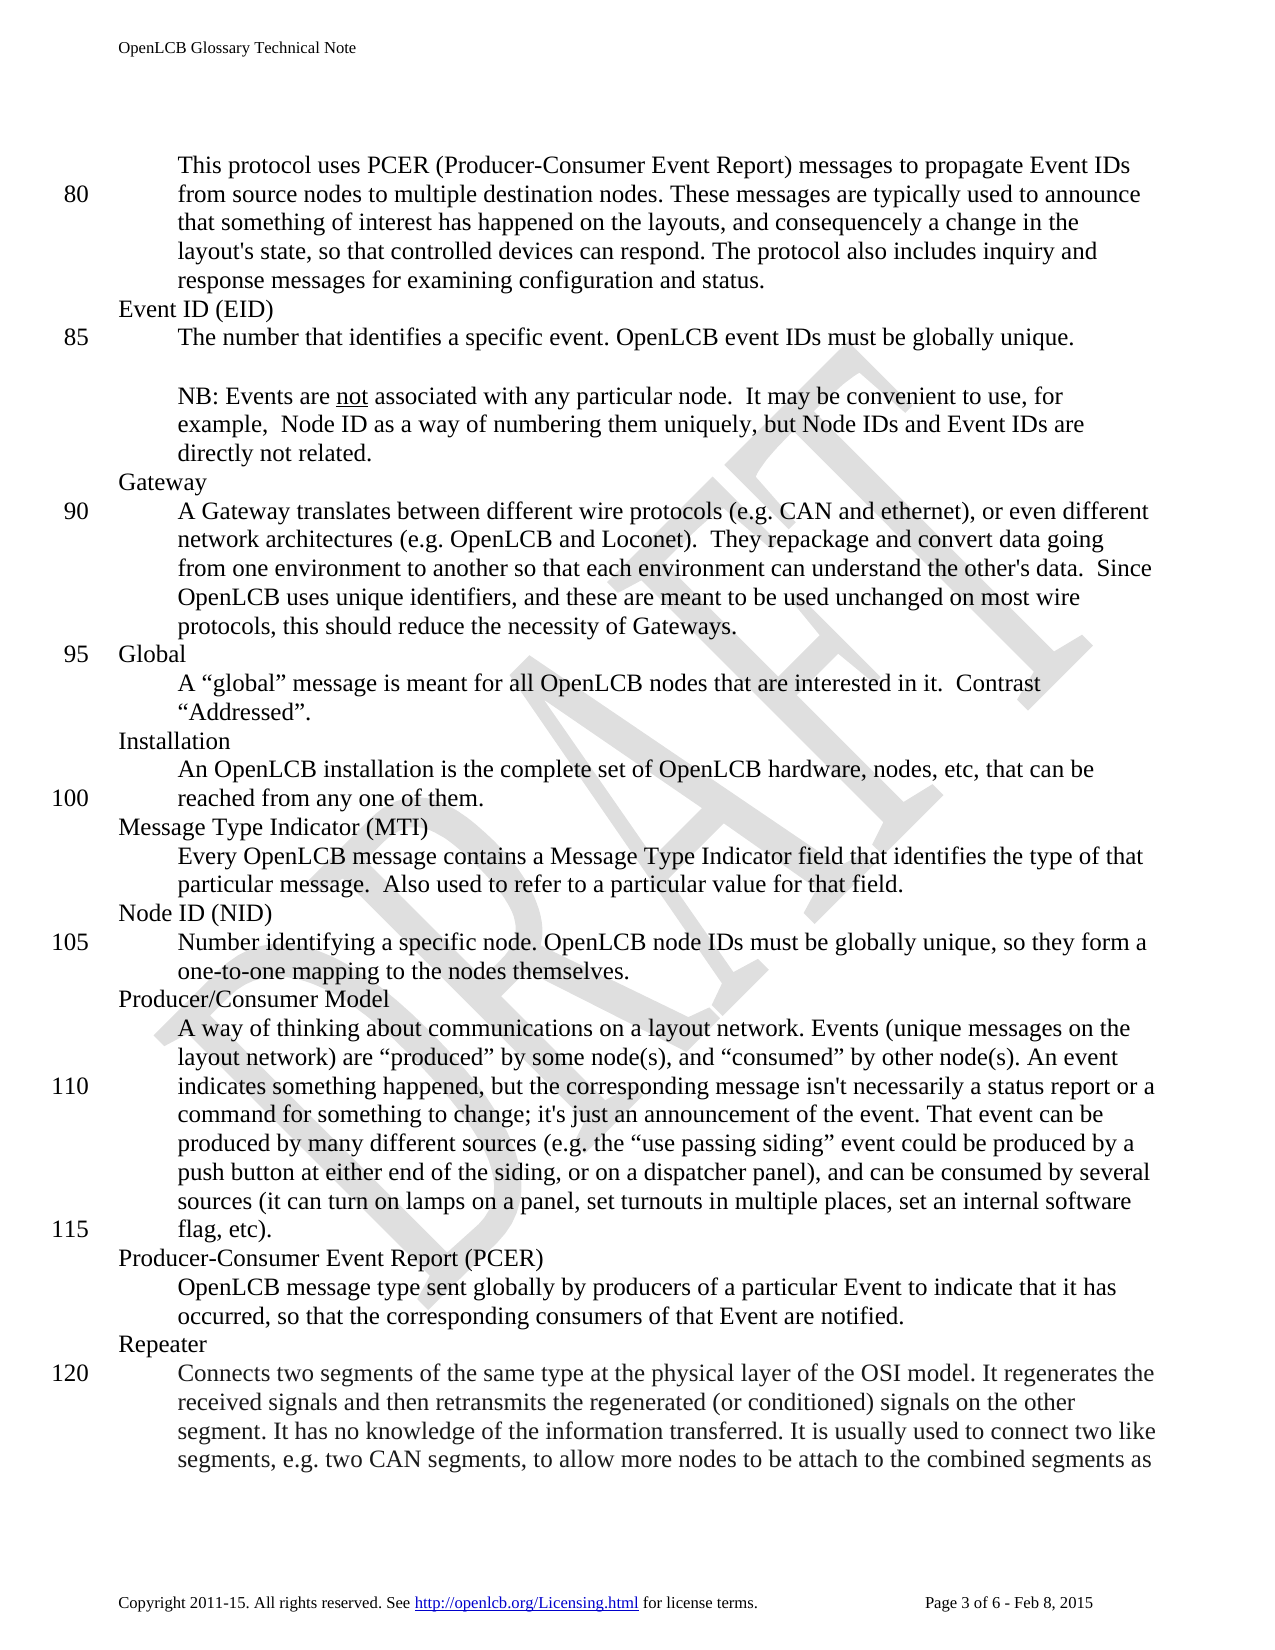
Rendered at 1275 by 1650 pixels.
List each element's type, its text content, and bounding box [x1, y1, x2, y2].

list Every OpenLCB message contains a Message Type Indicator field that identifies the type of that particular message. Also used to refer to a particular value for that field. [496, 841, 662, 898]
list A “global” message is meant for all OpenLCB nodes that are interested in it. Contrast “Addressed”. [798, 668, 1157, 726]
subtitle Producer-Consumer Event Report (PCER) [118, 1243, 425, 1272]
subtitle [829, 726, 1157, 754]
subtitle [404, 898, 515, 927]
list A “global” message is meant for all OpenLCB nodes that are interested in it. Contrast “Addressed”. [177, 668, 543, 726]
list This protocol uses PCER (Producer-Consumer Event Report) messages to propagate Event IDs from source nodes to multiple destination nodes. These messages are typically used to announce that something of interest has happened on the layouts, and consequencely a change in the layout's state, so that controlled devices can respond. The protocol also includes inquiry and response messages for examining configuration and status. [177, 150, 1157, 294]
subtitle Repeater [118, 1329, 1157, 1358]
subtitle Producer-Consumer Event Report (PCER) [469, 1243, 1157, 1272]
subtitle Installation [118, 726, 563, 754]
list [1072, 639, 1157, 668]
subtitle Message Type Indicator (MTI) [118, 812, 376, 841]
list A Gateway translates between different wire protocols (e.g. CAN and ethernet), or even different network architectures (e.g. OpenLCB and Loconet). They repackage and convert data going from one environment to another so that each environment can understand the other's data. Since OpenLCB uses unique identifiers, and these are meant to be used unchanged on most wire protocols, this should reduce the necessity of Gateways. [665, 496, 1000, 639]
subtitle [563, 726, 621, 754]
list [825, 655, 854, 668]
list An OpenLCB installation is the complete set of OpenLCB hardware, nodes, etc, that can be reached from any one of them. [583, 754, 701, 812]
list OpenLCB message type sent globally by producers of a particular Event to indicate that it has occurred, so that the corresponding consumers of that Event are notified. [177, 1272, 1157, 1329]
list An OpenLCB installation is the complete set of OpenLCB hardware, nodes, etc, that can be reached from any one of them. [177, 754, 603, 812]
subtitle Producer/Consumer Model [727, 984, 1157, 1013]
subtitle Message Type Indicator (MTI) [386, 828, 447, 841]
subtitle Producer/Consumer Model [623, 984, 721, 1013]
list An OpenLCB installation is the complete set of OpenLCB hardware, nodes, etc, that can be reached from any one of them. [677, 754, 872, 812]
list Every OpenLCB message contains a Message Type Indicator field that identifies the type of that particular message. Also used to refer to a particular value for that field. [805, 841, 1157, 898]
subtitle [636, 726, 814, 754]
subtitle [757, 467, 857, 496]
list A Gateway translates between different wire protocols (e.g. CAN and ethernet), or even different network architectures (e.g. OpenLCB and Loconet). They repackage and convert data going from one environment to another so that each environment can understand the other's data. Since OpenLCB uses unique identifiers, and these are meant to be used unchanged on most wire protocols, this should reduce the necessity of Gateways. [177, 496, 699, 639]
subtitle Message Type Indicator (MTI) [899, 812, 1157, 841]
list NB: Events are not associated with any particular node. It may be convenient to use, for example, Node ID as a way of numbering them uniquely, but Node IDs and Event IDs are directly not related. [815, 381, 1157, 467]
list Every OpenLCB message contains a Message Type Indicator field that identifies the type of that particular message. Also used to refer to a particular value for that field. [670, 841, 814, 898]
subtitle Producer/Consumer Model [214, 984, 361, 1013]
subtitle Producer/Consumer Model [502, 984, 607, 1013]
subtitle Message Type Indicator (MTI) [708, 825, 747, 841]
subtitle [871, 467, 1157, 496]
subtitle [536, 898, 682, 927]
subtitle Node ID (NID) [118, 898, 390, 927]
subtitle Message Type Indicator (MTI) [623, 812, 697, 841]
list Every OpenLCB message contains a Message Type Indicator field that identifies the type of that particular message. Also used to refer to a particular value for that field. [177, 841, 361, 898]
list [1043, 639, 1073, 650]
list Number identifying a specific node. OpenLCB node IDs must be globally unique, so they form a one-to-one mapping to the nodes themselves. [177, 927, 447, 984]
list A way of thinking about communications on a layout network. Events (unique messages on the layout network) are “produced” by some node(s), and “consumed” by other node(s). An event indicates something happened, but the corresponding message isn't necessarily a status report or a command for something to change; it's just an announcement of the event. That event can be produced by many different sources (e.g. the “use passing siding” event could be produced by a push button at either end of the siding, or on a dispatcher panel), and can be consumed by several sources (it can turn on lamps on a panel, set turnouts in multiple places, set an internal software flag, etc). [413, 1013, 1157, 1243]
subtitle Message Type Indicator (MTI) [461, 812, 623, 841]
list A way of thinking about communications on a layout network. Events (unique messages on the layout network) are “produced” by some node(s), and “consumed” by other node(s). An event indicates something happened, but the corresponding message isn't necessarily a status report or a command for something to change; it's just an announcement of the event. That event can be produced by many different sources (e.g. the “use passing siding” event could be produced by a push button at either end of the siding, or on a dispatcher panel), and can be consumed by several sources (it can turn on lamps on a panel, set turnouts in multiple places, set an internal software flag, etc). [211, 1013, 494, 1243]
subtitle [683, 898, 1157, 927]
list [844, 639, 1029, 668]
subtitle Producer/Consumer Model [378, 984, 476, 1013]
list An OpenLCB installation is the complete set of OpenLCB hardware, nodes, etc, that can be reached from any one of them. [857, 754, 1157, 812]
list NB: Events are not associated with any particular node. It may be convenient to use, for example, Node ID as a way of numbering them uniquely, but Node IDs and Event IDs are directly not related. [177, 381, 807, 467]
list Number identifying a specific node. OpenLCB node IDs must be globally unique, so they form a one-to-one mapping to the nodes themselves. [433, 927, 515, 976]
subtitle Event ID (EID) [118, 294, 1157, 322]
subtitle Producer/Consumer Model [118, 984, 203, 1013]
subtitle Gateway [118, 467, 754, 496]
list Every OpenLCB message contains a Message Type Indicator field that identifies the type of that particular message. Also used to refer to a particular value for that field. [370, 841, 503, 898]
list Global [118, 639, 728, 668]
list [742, 639, 814, 668]
list The number that identifies a specific event. OpenLCB event IDs must be globally unique. [177, 322, 1157, 351]
list Connects two segments of the same type at the physical layer of the OSI model. It regenerates the received signals and then retransmits the regenerated (or conditioned) signals on the other segment. It has no knowledge of the information transferred. It is usually used to connect two like segments, e.g. two CAN segments, to allow more nodes to be attach to the combined segments as [177, 1358, 1157, 1473]
subtitle Message Type Indicator (MTI) [762, 812, 882, 841]
list Number identifying a specific node. OpenLCB node IDs must be globally unique, so they form a one-to-one mapping to the nodes themselves. [703, 927, 1157, 984]
list A Gateway translates between different wire protocols (e.g. CAN and ethernet), or even different network architectures (e.g. OpenLCB and Loconet). They repackage and convert data going from one environment to another so that each environment can understand the other's data. Since OpenLCB uses unique identifiers, and these are meant to be used unchanged on most wire protocols, this should reduce the necessity of Gateways. [900, 496, 1157, 639]
list A way of thinking about communications on a layout network. Events (unique messages on the layout network) are “produced” by some node(s), and “consumed” by other node(s). An event indicates something happened, but the corresponding message isn't necessarily a status report or a command for something to change; it's just an announcement of the event. That event can be produced by many different sources (e.g. the “use passing siding” event could be produced by a push button at either end of the siding, or on a dispatcher panel), and can be consumed by several sources (it can turn on lamps on a panel, set turnouts in multiple places, set an internal software flag, etc). [177, 1035, 396, 1243]
list Number identifying a specific node. OpenLCB node IDs must be globally unique, so they form a one-to-one mapping to the nodes themselves. [541, 927, 721, 984]
list A “global” message is meant for all OpenLCB nodes that are interested in it. Contrast “Addressed”. [550, 668, 786, 726]
